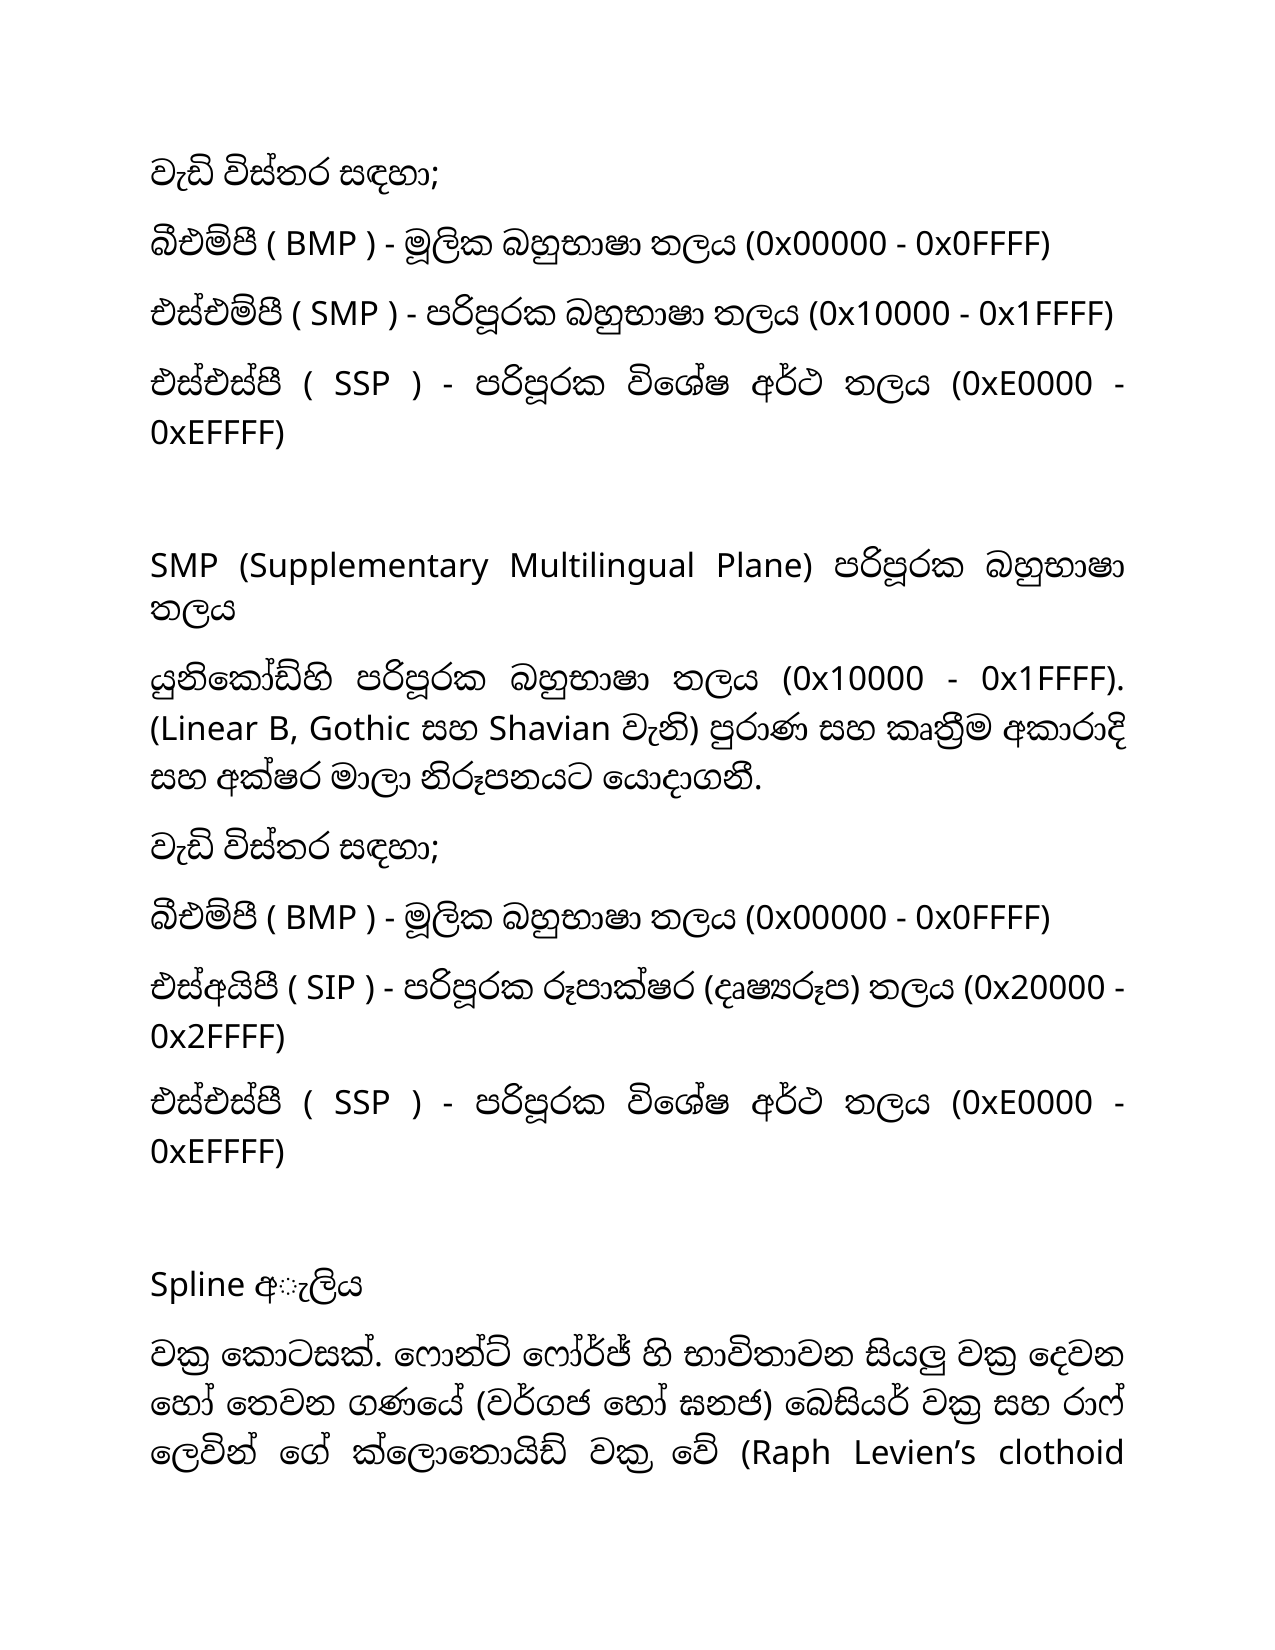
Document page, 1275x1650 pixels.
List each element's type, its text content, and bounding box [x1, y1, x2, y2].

text යුනිකෝඩ්හි පරිපූරක බහුභාෂා තලය (0x10000 - 0x1FFFF). (Linear B, Gothic සහ Shavian වැනි) පුරාණ සහ කෘත්‍රීම අකාරාදි සහ අක්ෂර මාලා නිරූපනයට යොදාගනී. [150, 655, 1125, 803]
text එස්එස්පී ( SSP ) - පරිපූරක විශේෂ අර්ථ තලය (0xE0000 - 0xEFFFF) [150, 1079, 1125, 1173]
text එස්එම්පී ( SMP ) - පරිපූරක බහුභාෂා තලය (0x10000 - 0x1FFFF) [150, 290, 1125, 339]
text Spline අැලිය [150, 1261, 1125, 1310]
text වැඩි විස්තර සඳහා; [150, 823, 1125, 873]
text SMP (Supplementary Multilingual Plane) පරිපූරක බහුභාෂා තලය [150, 542, 1125, 634]
text එස්අයිපී ( SIP ) - පරිපූරක රූපාක්ෂර (දෘෂ්‍යරූප) තලය (0x20000 - 0x2FFFF) [150, 963, 1125, 1058]
text බීඑම්පී ( BMP ) - මූලික බහුභාෂා තලය (0x00000 - 0x0FFFF) [150, 893, 1125, 943]
text වැඩි විස්තර සඳහා; [150, 150, 1125, 199]
text වක්‍ර කොටසක්. ෆොන්ට් ෆෝර්ජ් හි භාවිතාවන සියලු වක්‍ර දෙවන හෝ තෙවන ගණයේ (වර්ගජ හෝ ඝනජ) බෙසියර් වක්‍ර සහ රාෆ් ලෙවින් ගේ ක්ලොතොයිඩ් වක්‍ර වේ (Raph Levien’s clothoid [150, 1331, 1125, 1478]
text එස්එස්පී ( SSP ) - පරිපූරක විශේෂ අර්ථ තලය (0xE0000 - 0xEFFFF) [150, 360, 1125, 454]
text බීඑම්පී ( BMP ) - මූලික බහුභාෂා තලය (0x00000 - 0x0FFFF) [150, 220, 1125, 269]
